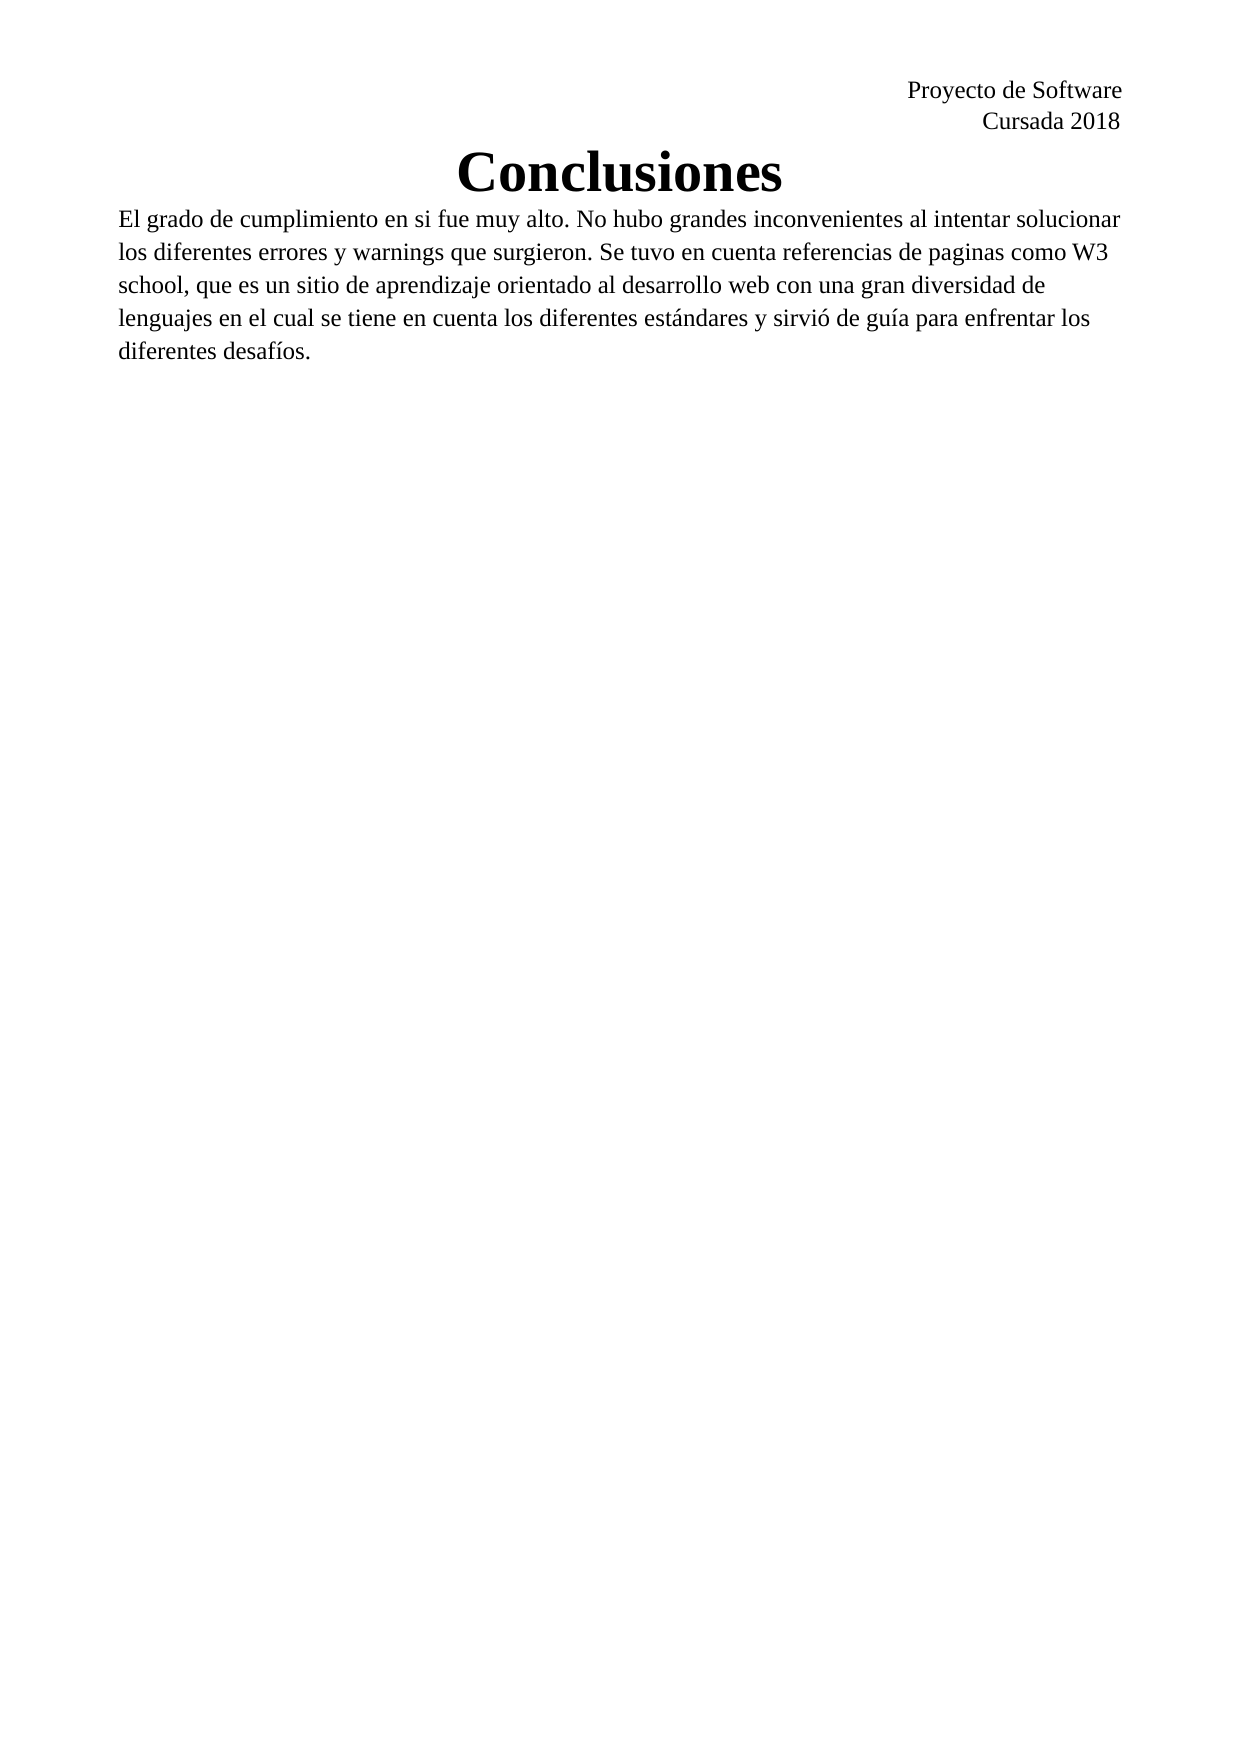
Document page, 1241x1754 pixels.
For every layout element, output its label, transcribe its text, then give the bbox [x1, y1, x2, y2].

subtitle Conclusiones [118, 137, 1122, 204]
text El grado de cumplimiento en si fue muy alto. No hubo grandes inconvenientes al intentar solucionar los diferentes errores y warnings que surgieron. Se tuvo en cuenta referencias de paginas como W3 school, que es un sitio de aprendizaje orientado al desarrollo web con una gran diversidad de lenguajes en el cual se tiene en cuenta los diferentes estándares y sirvió de guía para enfrentar los diferentes desafíos. [118, 204, 1122, 364]
